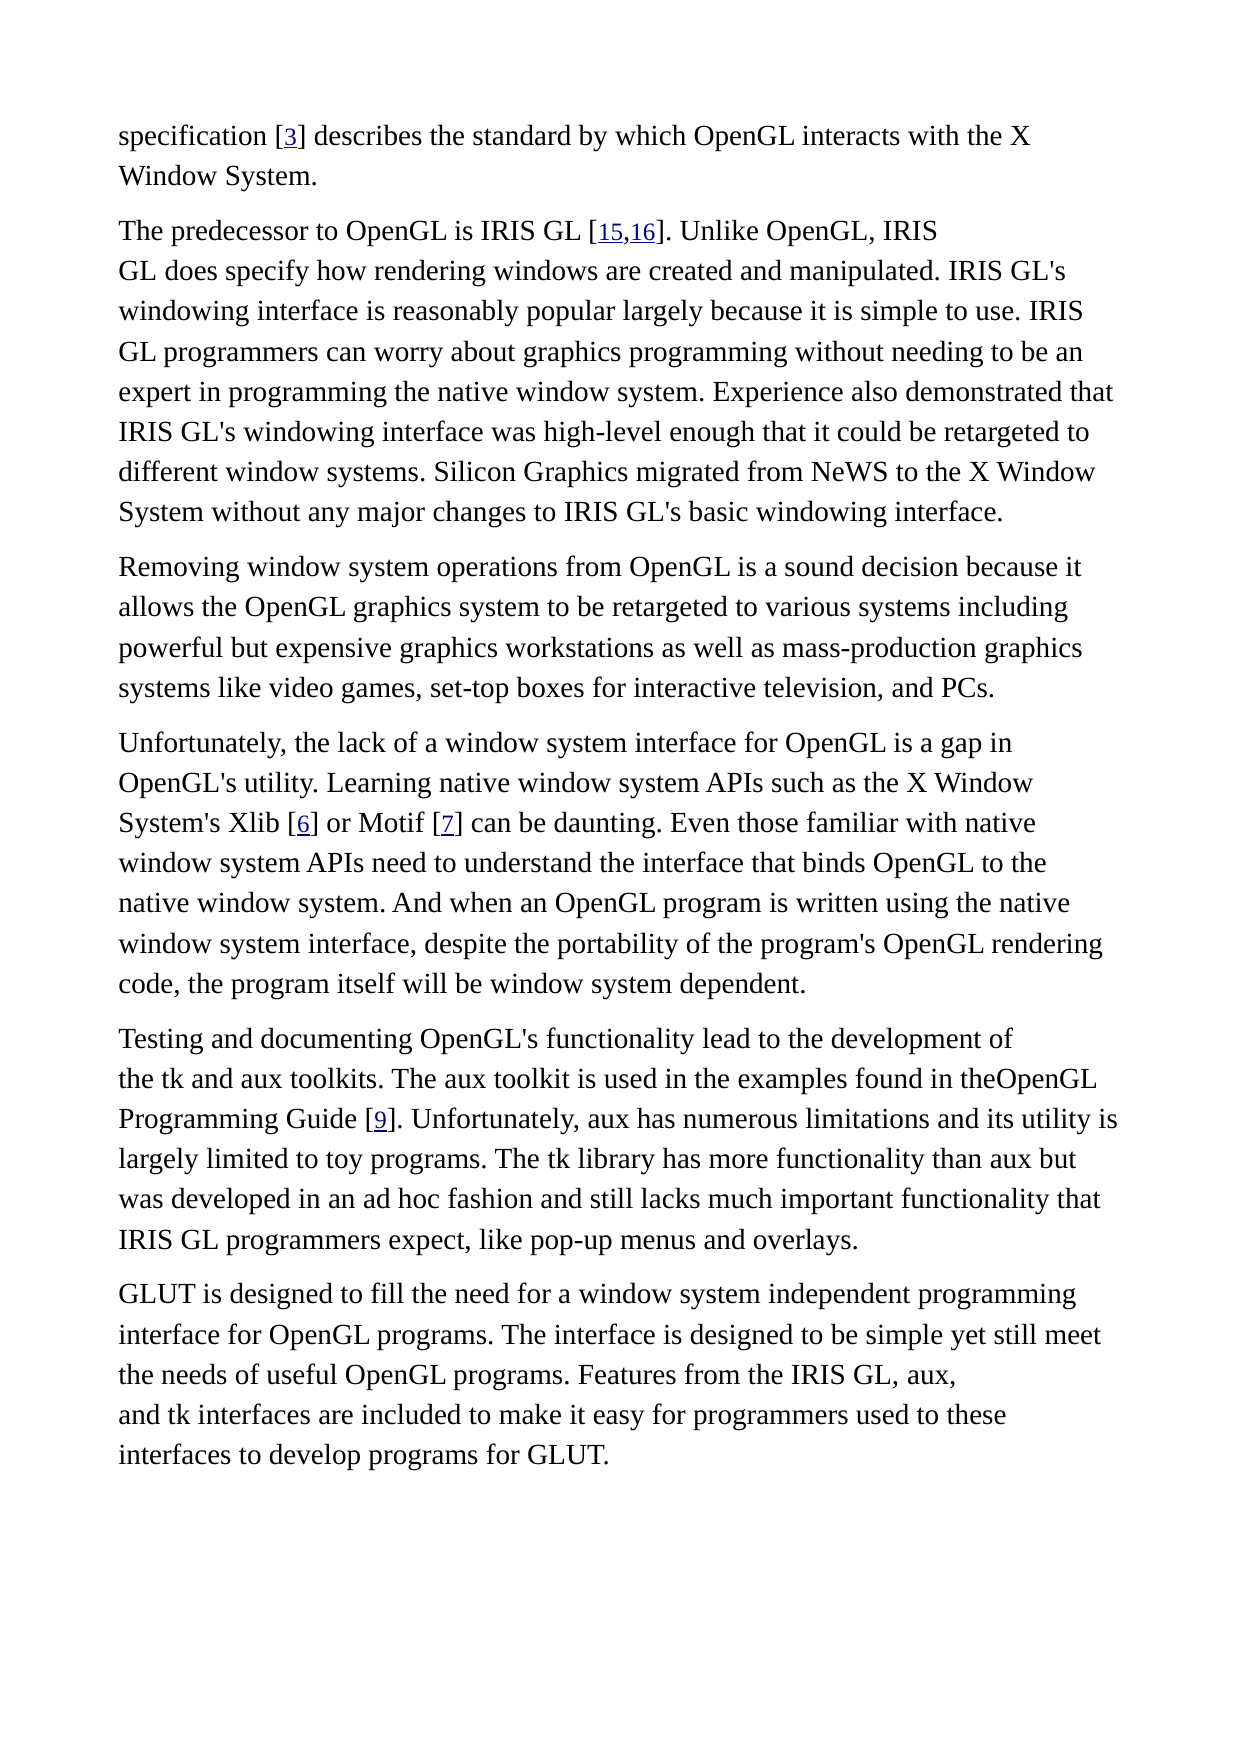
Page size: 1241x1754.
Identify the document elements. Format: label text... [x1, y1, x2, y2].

text GLUT is designed to fill the need for a window system independent programming interface for OpenGL programs. The interface is designed to be simple yet still meet the needs of useful OpenGL programs. Features from the IRIS GL, aux, and tk interfaces are included to make it easy for programmers used to these interfaces to develop programs for GLUT. [118, 1277, 1122, 1471]
text Removing window system operations from OpenGL is a sound decision because it allows the OpenGL graphics system to be retargeted to various systems including powerful but expensive graphics workstations as well as mass-production graphics systems like video games, set-top boxes for interactive television, and PCs. [118, 549, 1122, 703]
text The predecessor to OpenGL is IRIS GL [15,16]. Unlike OpenGL, IRIS GL does specify how rendering windows are created and manipulated. IRIS GL's windowing interface is reasonably popular largely because it is simple to use. IRIS GL programmers can worry about graphics programming without needing to be an expert in programming the native window system. Experience also demonstrated that IRIS GL's windowing interface was high-level enough that it could be retargeted to different window systems. Silicon Graphics migrated from NeWS to the X Window System without any major changes to IRIS GL's basic windowing interface. [118, 213, 1122, 528]
text Testing and documenting OpenGL's functionality lead to the development of the tk and aux toolkits. The aux toolkit is used in the examples found in theOpenGL Programming Guide [9]. Unfortunately, aux has numerous limitations and its utility is largely limited to toy programs. The tk library has more functionality than aux but was developed in an ad hoc fashion and still lacks much important functionality that IRIS GL programmers expect, like pop-up menus and overlays. [118, 1021, 1122, 1255]
text Unfortunately, the lack of a window system interface for OpenGL is a gap in OpenGL's utility. Learning native window system APIs such as the X Window System's Xlib [6] or Motif [7] can be daunting. Even those familiar with native window system APIs need to understand the interface that binds OpenGL to the native window system. And when an OpenGL program is written using the native window system interface, despite the portability of the program's OpenGL rendering code, the program itself will be window system dependent. [118, 725, 1122, 999]
text specification [3] describes the standard by which OpenGL interacts with the X Window System. [118, 118, 1122, 192]
